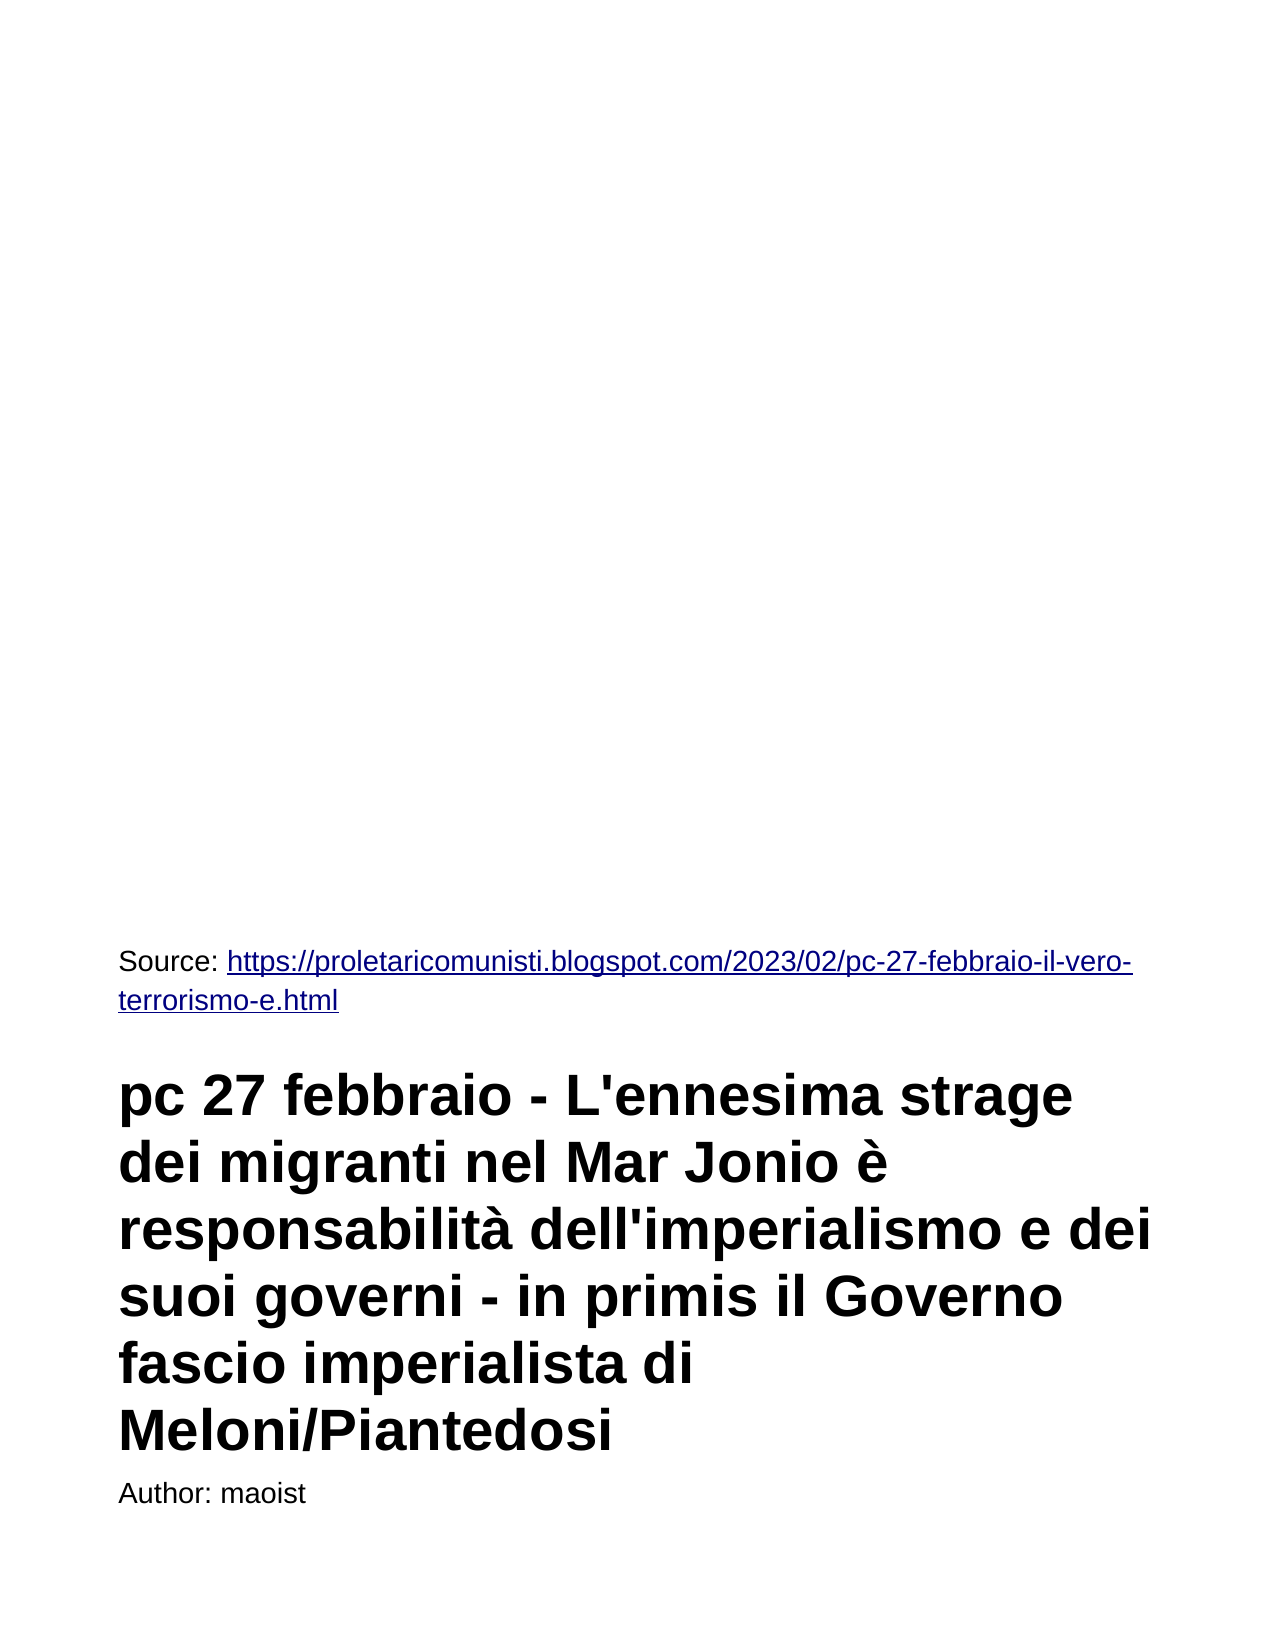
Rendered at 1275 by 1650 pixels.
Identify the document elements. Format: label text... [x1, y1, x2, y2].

subtitle pc 27 febbraio - L'ennesima strage dei migranti nel Mar Jonio è responsabilità dell'imperialismo e dei suoi governi - in primis il Governo fascio imperialista di Meloni/Piantedosi [118, 1061, 1157, 1463]
text Author: maoist [118, 1476, 1157, 1509]
text Source: https://proletaricomunisti.blogspot.com/2023/02/pc-27-febbraio-il-vero-terrorismo-e.html [118, 944, 1157, 1016]
